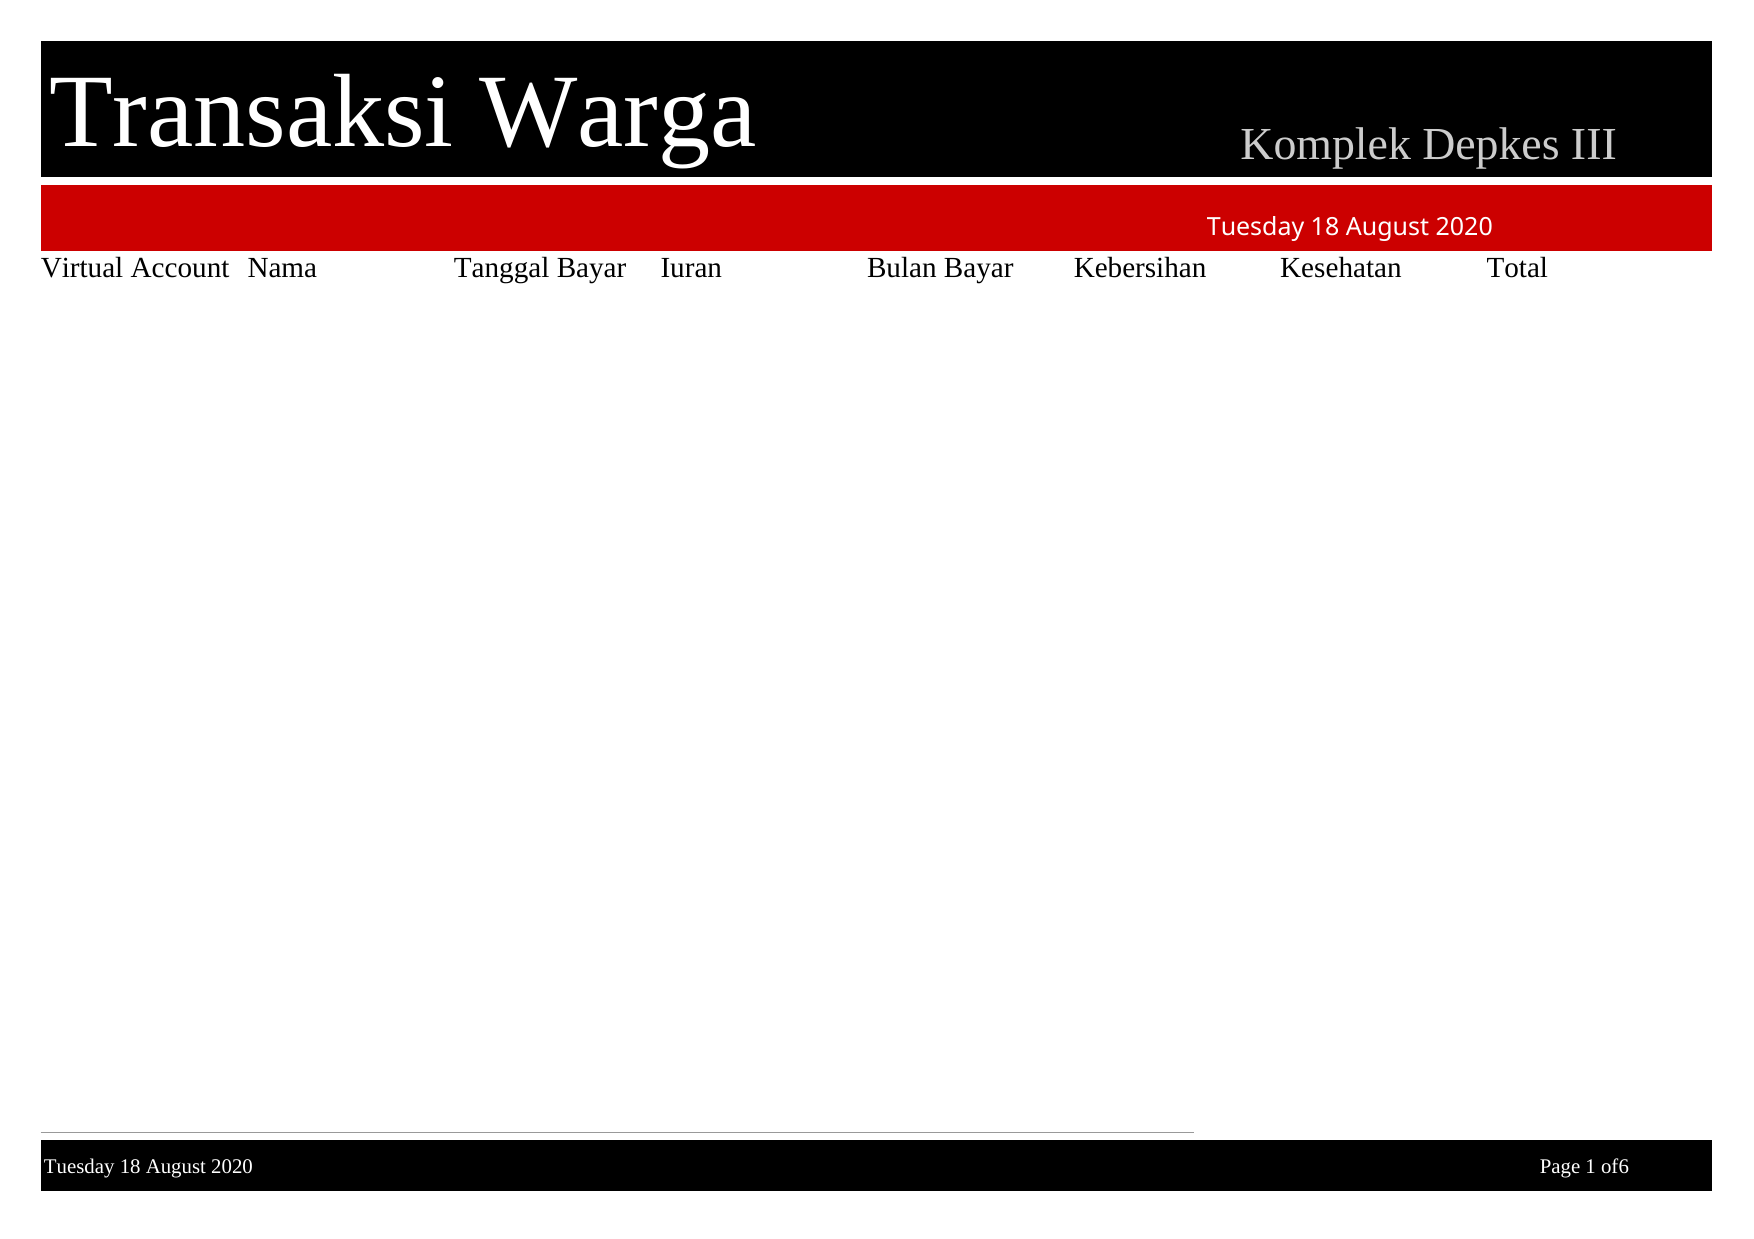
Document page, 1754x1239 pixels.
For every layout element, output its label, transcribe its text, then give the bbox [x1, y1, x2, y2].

table_cell [0, 41, 41, 177]
table_cell [454, 177, 660, 184]
table_header [1701, 1140, 1710, 1146]
table_cell Nama [247, 251, 454, 288]
table_cell [41, 209, 1193, 249]
table_cell Komplek Depkes III [959, 117, 1617, 177]
table_cell 6 [1618, 1146, 1701, 1187]
table_cell [660, 1134, 867, 1140]
table_cell [660, 288, 867, 1132]
table_cell Kebersihan [1074, 251, 1280, 288]
table_cell [41, 1140, 1712, 1191]
table_cell [0, 288, 41, 1132]
table_cell [0, 177, 41, 184]
table_header [1693, 0, 1712, 41]
table_header [1199, 0, 1280, 41]
table_cell [1701, 1146, 1710, 1187]
table_cell [1074, 177, 1198, 184]
table_cell [1693, 251, 1712, 288]
table_cell [1199, 1134, 1280, 1140]
table_cell Page 1 of [1451, 1146, 1618, 1187]
table_header [41, 185, 1193, 208]
table_cell [660, 177, 867, 184]
table_cell [1486, 177, 1693, 184]
table_cell [1713, 251, 1753, 288]
table_cell [454, 1146, 1451, 1187]
table_cell [247, 1134, 454, 1140]
table_header [1617, 41, 1710, 117]
table_header [1618, 1140, 1701, 1146]
table_header [959, 41, 1617, 117]
table_cell [1493, 209, 1710, 249]
table_header [660, 0, 867, 41]
table_cell Total [1486, 251, 1693, 288]
table_header Transaksi Warga [41, 41, 811, 177]
table_header [1280, 0, 1486, 41]
table_cell [1280, 1134, 1486, 1140]
table_cell Tanggal Bayar [454, 251, 660, 288]
table_cell [1713, 288, 1753, 1132]
table_cell [1693, 288, 1712, 1132]
table_cell [454, 1134, 660, 1140]
table_cell [247, 288, 454, 1132]
table_cell [1280, 288, 1486, 1132]
table_cell [1199, 288, 1280, 1132]
table_cell Kesehatan [1280, 251, 1486, 288]
table_cell [1693, 1134, 1712, 1140]
table_cell [0, 251, 41, 288]
table_cell [867, 288, 1073, 1132]
table_cell [1713, 1134, 1753, 1140]
table_cell [0, 1134, 41, 1140]
table_header [454, 0, 660, 41]
table_cell [1713, 185, 1753, 251]
table_cell Virtual Account [41, 251, 247, 288]
table_cell [1199, 177, 1280, 184]
table_cell [1713, 1140, 1753, 1191]
table_header [41, 0, 247, 41]
table_cell [1693, 177, 1712, 184]
table_header [247, 0, 454, 41]
table_cell [1486, 1134, 1693, 1140]
table_header [1451, 1140, 1618, 1146]
table_cell Tuesday 18 August 2020 [1193, 209, 1493, 249]
table_cell [454, 288, 660, 1132]
table_cell [867, 177, 1073, 184]
table_cell [41, 177, 247, 184]
table_cell [41, 288, 247, 1132]
table_cell [867, 1134, 1073, 1140]
table_cell Bulan Bayar [867, 251, 1073, 288]
table_cell Iuran [660, 251, 867, 288]
table_header [1493, 185, 1710, 208]
table_header [1074, 0, 1198, 41]
table_header [454, 1140, 1451, 1146]
table_cell [1617, 117, 1710, 177]
table_cell Tuesday 18 August 2020 [44, 1146, 454, 1187]
table_header [1193, 185, 1493, 208]
table_header [0, 0, 41, 41]
table_cell [0, 185, 41, 251]
table_cell [1486, 288, 1693, 1132]
table_header [867, 0, 1073, 41]
table_header [44, 1140, 454, 1146]
table_cell [0, 1140, 41, 1191]
table_cell [41, 1134, 247, 1140]
table_cell [1280, 177, 1486, 184]
table_cell [811, 117, 959, 177]
table_cell [1074, 1134, 1198, 1140]
table_cell [1713, 41, 1753, 177]
table_cell [1074, 288, 1198, 1132]
table_cell [1713, 177, 1753, 184]
table_header [811, 41, 959, 117]
table_header [1486, 0, 1693, 41]
table_cell [247, 177, 454, 184]
table_header [1713, 0, 1753, 41]
